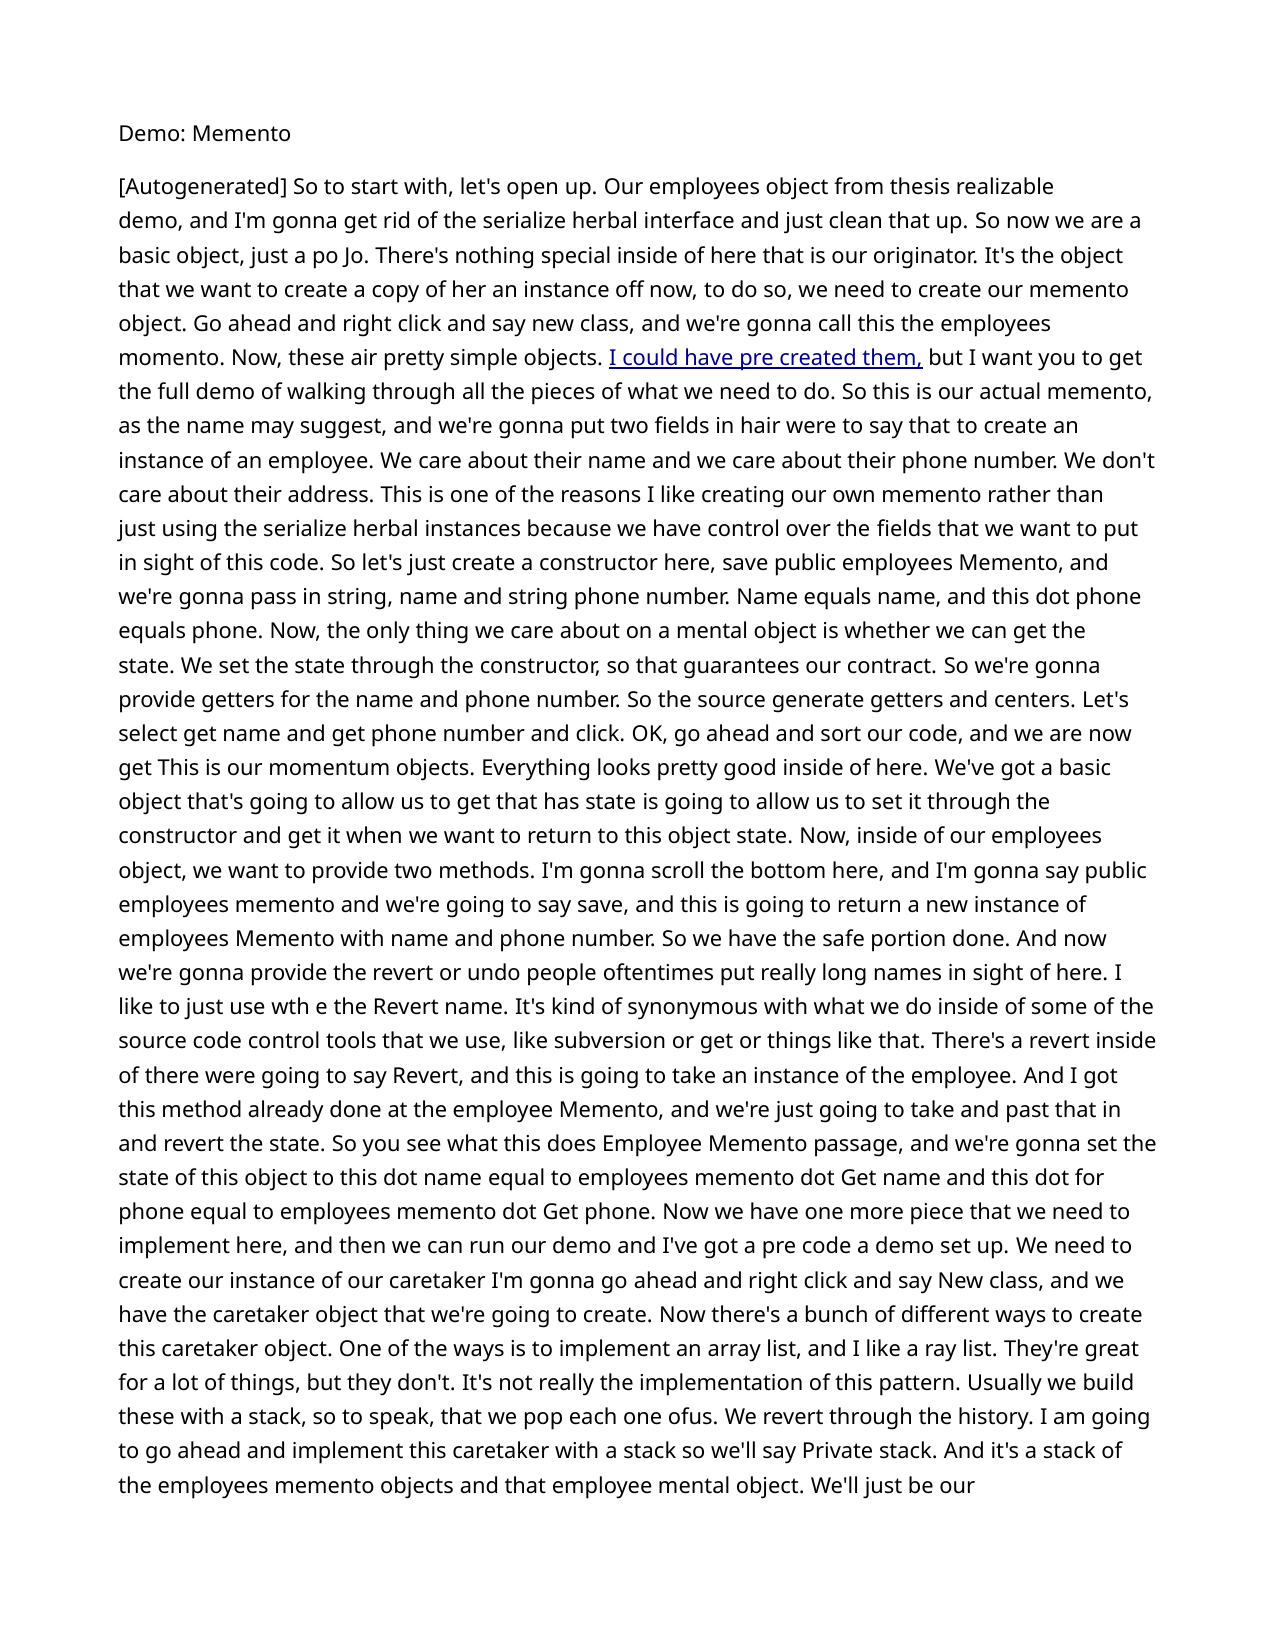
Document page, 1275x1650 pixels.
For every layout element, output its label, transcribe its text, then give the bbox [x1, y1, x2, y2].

subtitle Demo: Memento [118, 118, 1157, 148]
text [Autogenerated] So to start with, let's open up. Our employees object from thesis realizable demo, and I'm gonna get rid of the serialize herbal interface and just clean that up. So now we are a basic object, just a po Jo. There's nothing special inside of here that is our originator. It's the object that we want to create a copy of her an instance off now, to do so, we need to create our memento object. Go ahead and right click and say new class, and we're gonna call this the employees momento. Now, these air pretty simple objects. I could have pre created them, but I want you to get the full demo of walking through all the pieces of what we need to do. So this is our actual memento, as the name may suggest, and we're gonna put two fields in hair were to say that to create an instance of an employee. We care about their name and we care about their phone number. We don't care about their address. This is one of the reasons I like creating our own memento rather than just using the serialize herbal instances because we have control over the fields that we want to put in sight of this code. So let's just create a constructor here, save public employees Memento, and we're gonna pass in string, name and string phone number. Name equals name, and this dot phone equals phone. Now, the only thing we care about on a mental object is whether we can get the state. We set the state through the constructor, so that guarantees our contract. So we're gonna provide getters for the name and phone number. So the source generate getters and centers. Let's select get name and get phone number and click. OK, go ahead and sort our code, and we are now get This is our momentum objects. Everything looks pretty good inside of here. We've got a basic object that's going to allow us to get that has state is going to allow us to set it through the constructor and get it when we want to return to this object state. Now, inside of our employees object, we want to provide two methods. I'm gonna scroll the bottom here, and I'm gonna say public employees memento and we're going to say save, and this is going to return a new instance of employees Memento with name and phone number. So we have the safe portion done. And now we're gonna provide the revert or undo people oftentimes put really long names in sight of here. I like to just use wth e the Revert name. It's kind of synonymous with what we do inside of some of the source code control tools that we use, like subversion or get or things like that. There's a revert inside of there were going to say Revert, and this is going to take an instance of the employee. And I got this method already done at the employee Memento, and we're just going to take and past that in and revert the state. So you see what this does Employee Memento passage, and we're gonna set the state of this object to this dot name equal to employees memento dot Get name and this dot for phone equal to employees memento dot Get phone. Now we have one more piece that we need to implement here, and then we can run our demo and I've got a pre code a demo set up. We need to create our instance of our caretaker I'm gonna go ahead and right click and say New class, and we have the caretaker object that we're going to create. Now there's a bunch of different ways to create this caretaker object. One of the ways is to implement an array list, and I like a ray list. They're great for a lot of things, but they don't. It's not really the implementation of this pattern. Usually we build these with a stack, so to speak, that we pop each one ofus. We revert through the history. I am going to go ahead and implement this caretaker with a stack so we'll say Private stack. And it's a stack of the employees memento objects and that employee mental object. We'll just be our [118, 171, 1157, 1499]
